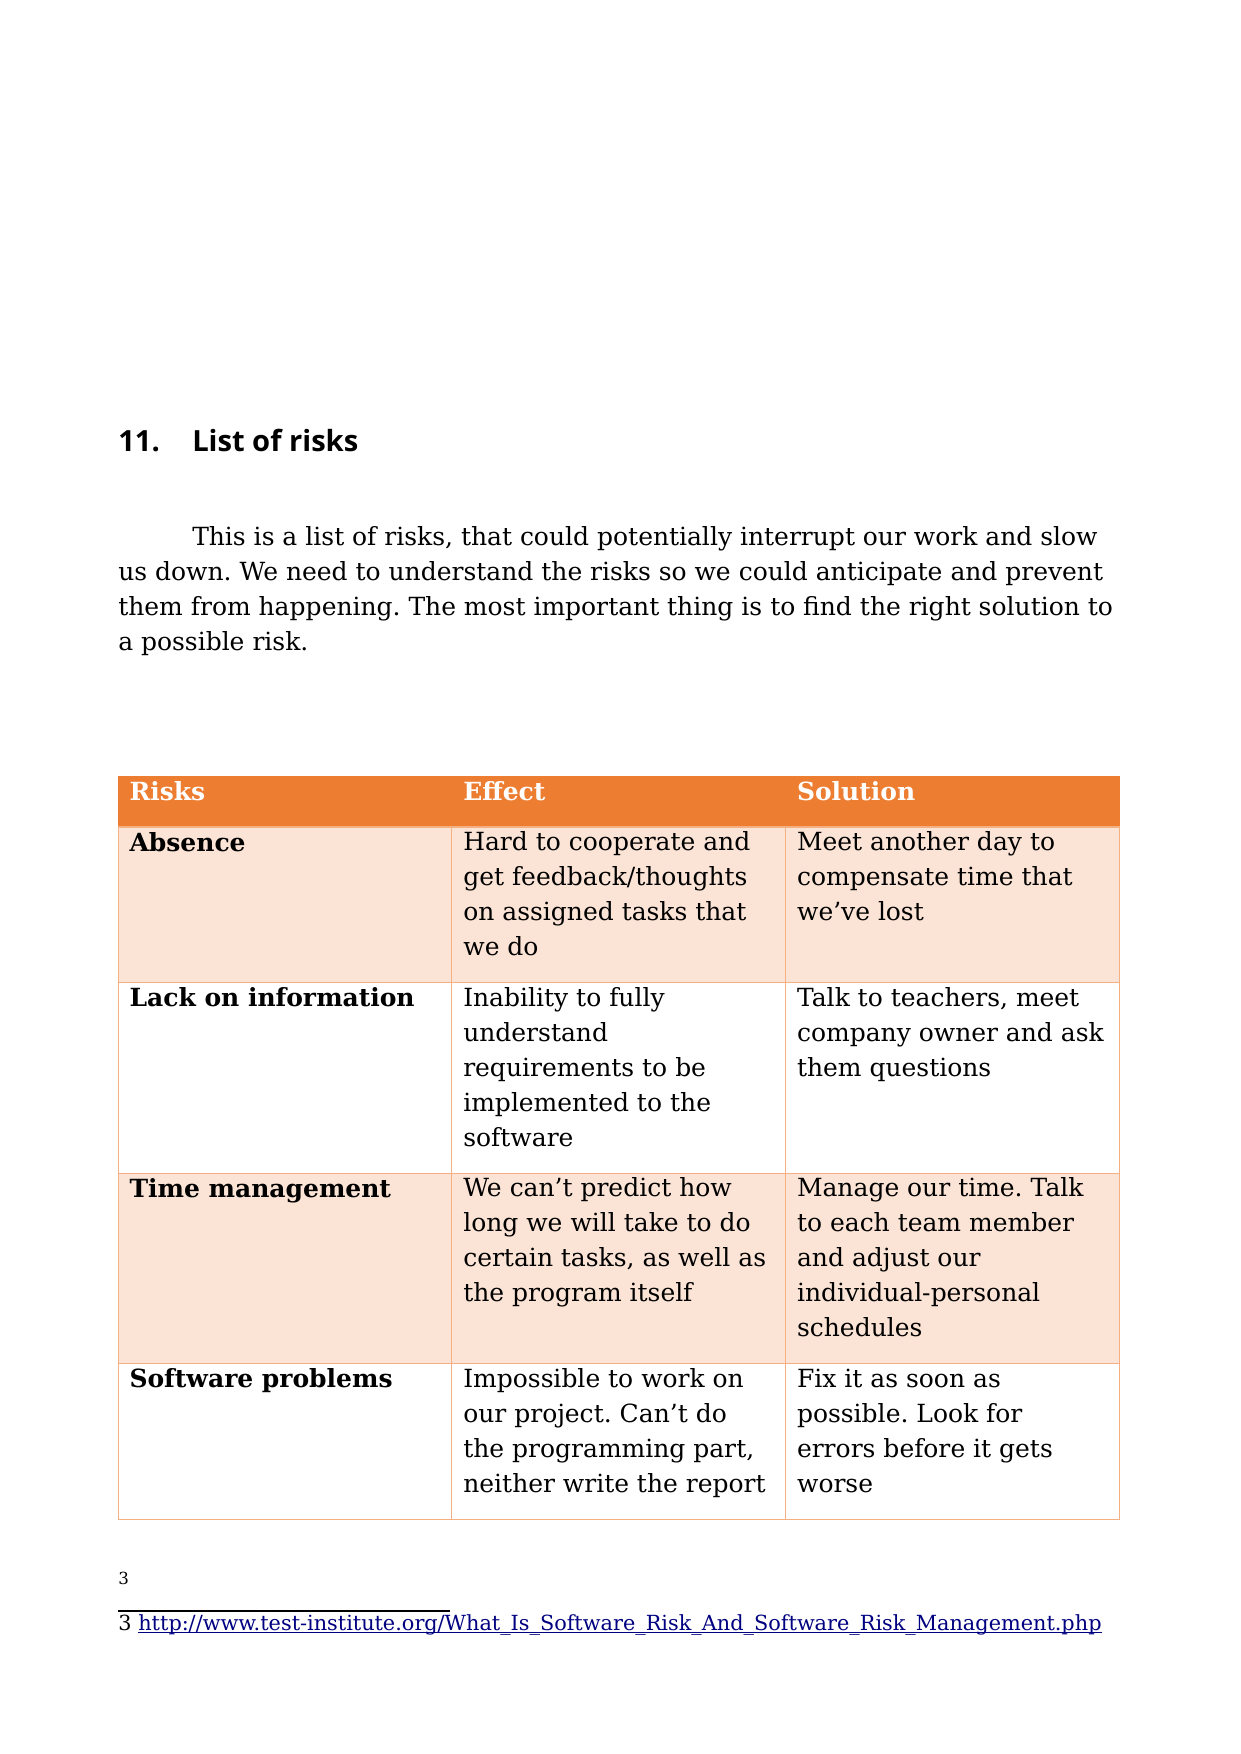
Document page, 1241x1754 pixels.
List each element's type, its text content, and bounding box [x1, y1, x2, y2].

table_header Risks [119, 777, 452, 826]
table_cell Inability to fully understand requirements to be implemented to the software [452, 983, 785, 1172]
text This is a list of risks, that could potentially interrupt our work and slow us down. We need to understand the risks so we could anticipate and prevent them from happening. The most important thing is to find the right solution to a possible risk. [118, 522, 1122, 656]
table_header Effect [452, 777, 786, 826]
table_cell Talk to teachers, meet company owner and ask them questions [786, 983, 1119, 1172]
table_cell Lack on information [119, 983, 451, 1172]
table_cell Hard to cooperate and get feedback/thoughts on assigned tasks that we do [452, 828, 785, 982]
table_cell Absence [119, 828, 451, 982]
table_cell Impossible to work on our project. Can’t do the programming part, neither write the report [452, 1364, 785, 1518]
subtitle List of risks [118, 420, 1122, 460]
table_cell Fix it as soon as possible. Look for errors before it gets worse [786, 1364, 1119, 1518]
table_cell We can’t predict how long we will take to do certain tasks, as well as the program itself [452, 1174, 785, 1363]
table_cell Meet another day to compensate time that we’ve lost [786, 828, 1119, 982]
text http://www.test-institute.org/What_Is_Software_Risk_And_Software_Risk_Management.php [118, 1611, 1122, 1635]
table_cell Software problems [119, 1364, 451, 1518]
table_header Solution [786, 777, 1119, 826]
table_cell Time management [119, 1174, 451, 1363]
table_cell Manage our time. Talk to each team member and adjust our individual-personal schedules [786, 1174, 1119, 1363]
